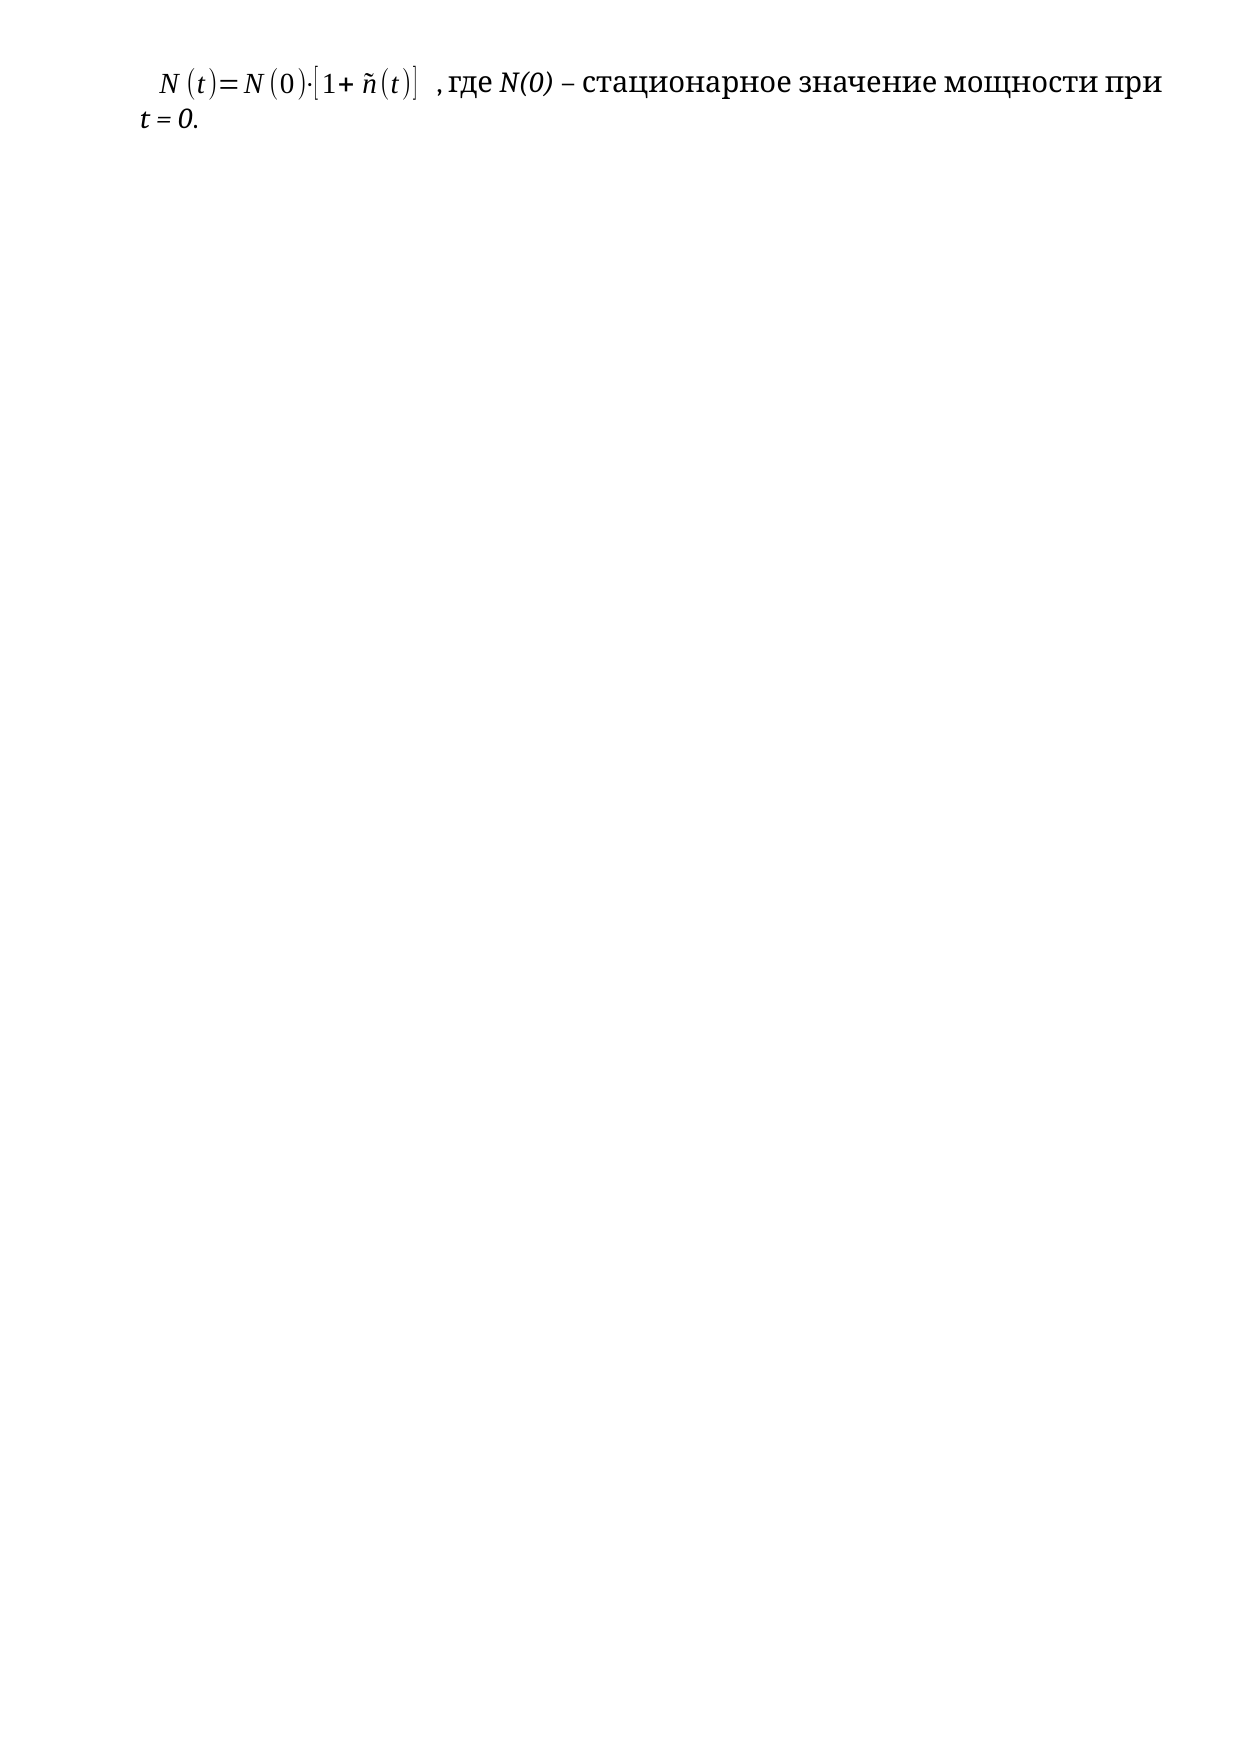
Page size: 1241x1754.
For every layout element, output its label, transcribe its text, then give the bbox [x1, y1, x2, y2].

table_cell Блок реализует классическую модель кинетики нейтронов, дифференциальные уравнения которой получены на основании известных уравнений кинетики “точечного” ядерного реактора в односкоростном приближении. Блок имеет один входной и один выходной сигнал. Данный типовой блок соответствует постоянному (во времени) интенсивности внешнего источника нейтронов. Входным сигналом в блок является абсолютное изменение реактивности. Выходным сигналом из блока являются либо безразмерное отклонение нейтронной мощности, либо безразмерная нейтронная мощность. Свойства: Эффективная доля запаздывающих нейтронов. Начальная подкритичность (в долях). Время жизни мгновенных нейтронов, сек. Число групп запаздывающих нейтронов. Относительные доли групп запаздывающих нейтронов. Постоянные распада групп запаздывающих нейтронов. Нормировка (1 – если выход блока нормированная мощность; 0 – если выход блока нормированные отклонения мощности) Математическая модель данного блока получена на основании известных уравнений кинетики “точечного” ядерного реактора в односкоростном приближении (т.е. процесс деления ядер осуществляется нейтронами одной энергетической группы – либо только тепловыми, либо только быстрыми): где N(t) – мощность реактора; – реактивность; – эффективная доля запаздывающих нейтронов; l – время жизни мгновенных нейтронов; – концентрация ядер-предшественников запаздывающих нейтронов i-й группы; – постоянная распада ядер-предшественников i-й группы; – доля запаздывающих нейтронов i-й группы; S(t) – интенсивность внешнего источника нейтронов. После преобразований исходная система уравнений принимает вид: где– нормированное отклонение концентрации ядер-предшественников запаздывающих нейтронов i-й группы; – абсолютная (по модулю) подкритичность ядерного реактора в долях; – относительное изменение реактивности в долях; – относительная доля запаздывающих нейтронов i-й группы. При t = 0 реактор находится в стационаре, поэтому. Примечания: По умолчанию в первых строках введены параметры, приблизительно соответствующие данным для реактора РБМК-1000. По умолчаниюисоответствуют данным для “чистого” топлива U-235, хотя Пользователь может их скорректировать, например, если в процессе работы реактора нуклидный состав топлива изменился. Структура диалогового окна этого блока позволяет задать и другое число групп ядер-предшественников запаздывающих нейтронов и, соответственно,и. Например, если необходимо учесть вклад фотонейтронов, то число групп может быть увеличено, например, до 8, и наоборот, можно ввести одногрупповую модель кинетики запаздывающих нейтронов. Если реактор подкритичен, то считается, что его стационарное состояние при t <= 0 поддерживалось внешним источником нейтронов. Переход к абсолютной мощности ядерного реактора при использовании данного блока необходимо проводить по формуле:, где N(0) – стационарное значение мощности при t = 0. [59, 59, 1181, 153]
